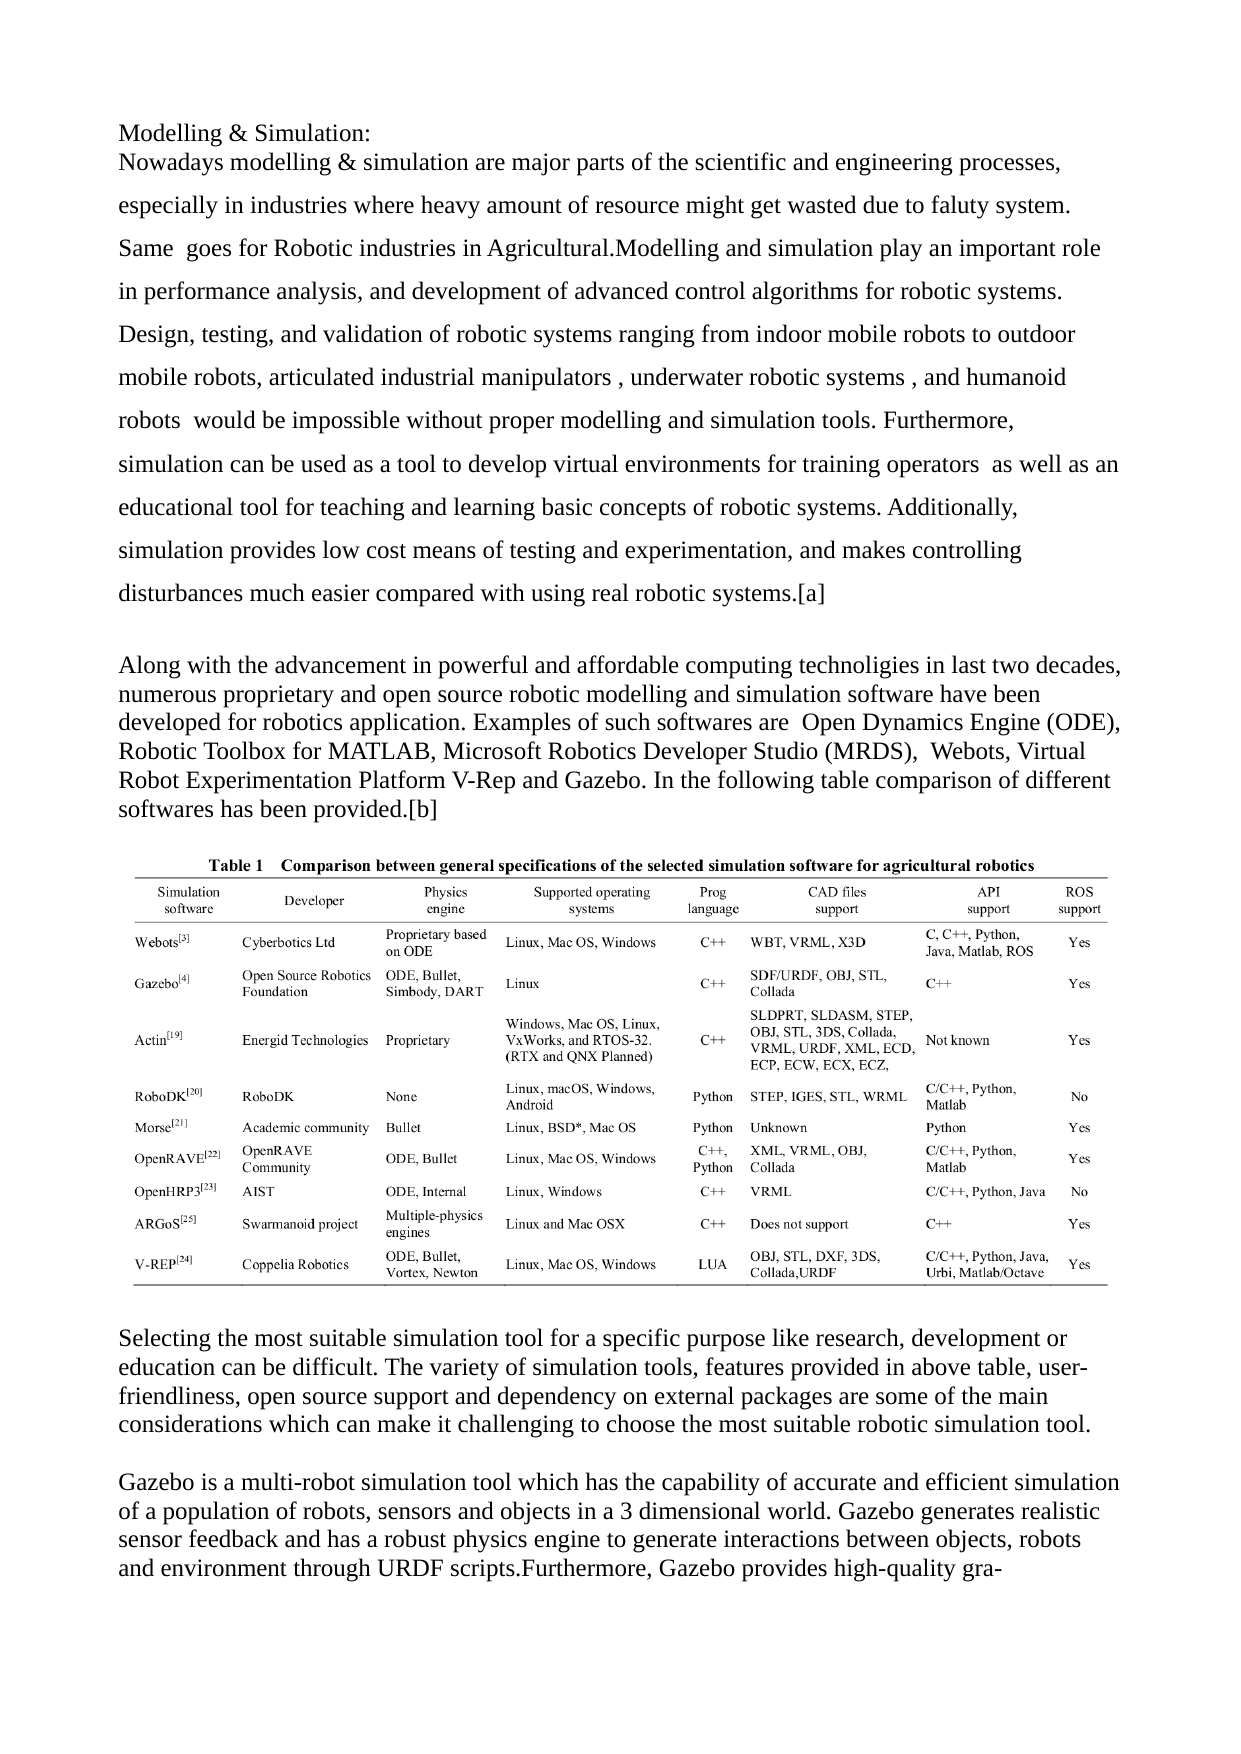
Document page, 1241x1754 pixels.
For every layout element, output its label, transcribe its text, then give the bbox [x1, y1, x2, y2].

text Nowadays modelling & simulation are major parts of the scientific and engineering processes, especially in industries where heavy amount of resource might get wasted due to faluty system. Same goes for Robotic industries in Agricultural.Modelling and simulation play an important role in performance analysis, and development of advanced control algorithms for robotic systems. Design, testing, and validation of robotic systems ranging from indoor mobile robots to outdoor mobile robots, articulated industrial manipulators , underwater robotic systems , and humanoid robots would be impossible without proper modelling and simulation tools. Furthermore, simulation can be used as a tool to develop virtual environments for training operators as well as an educational tool for teaching and learning basic concepts of robotic systems. Additionally, simulation provides low cost means of testing and experimentation, and makes controlling disturbances much easier compared with using real robotic systems.[a] [118, 147, 1122, 607]
text Along with the advancement in powerful and affordable computing technoligies in last two decades, numerous proprietary and open source robotic modelling and simulation software have been developed for robotics application. Examples of such softwares are Open Dynamics Engine (ODE), Robotic Toolbox for MATLAB, Microsoft Robotics Developer Studio (MRDS), Webots, Virtual Robot Experimentation Platform V-Rep and Gazebo. In the following table comparison of different softwares has been provided.[b] [118, 650, 1122, 822]
text Modelling & Simulation: [118, 118, 1122, 147]
text Gazebo is a multi-robot simulation tool which has the capability of accurate and efficient simulation of a population of robots, sensors and objects in a 3 dimensional world. Gazebo generates realistic sensor feedback and has a robust physics engine to generate interactions between objects, robots and environment through URDF scripts.Furthermore, Gazebo provides high-quality gra- [118, 1467, 1122, 1582]
text Selecting the most suitable simulation tool for a specific purpose like research, development or education can be difficult. The variety of simulation tools, features provided in above table, user-friendliness, open source support and dependency on external packages are some of the main considerations which can make it challenging to choose the most suitable robotic simulation tool. [118, 1323, 1122, 1438]
picture [118, 851, 1123, 1295]
